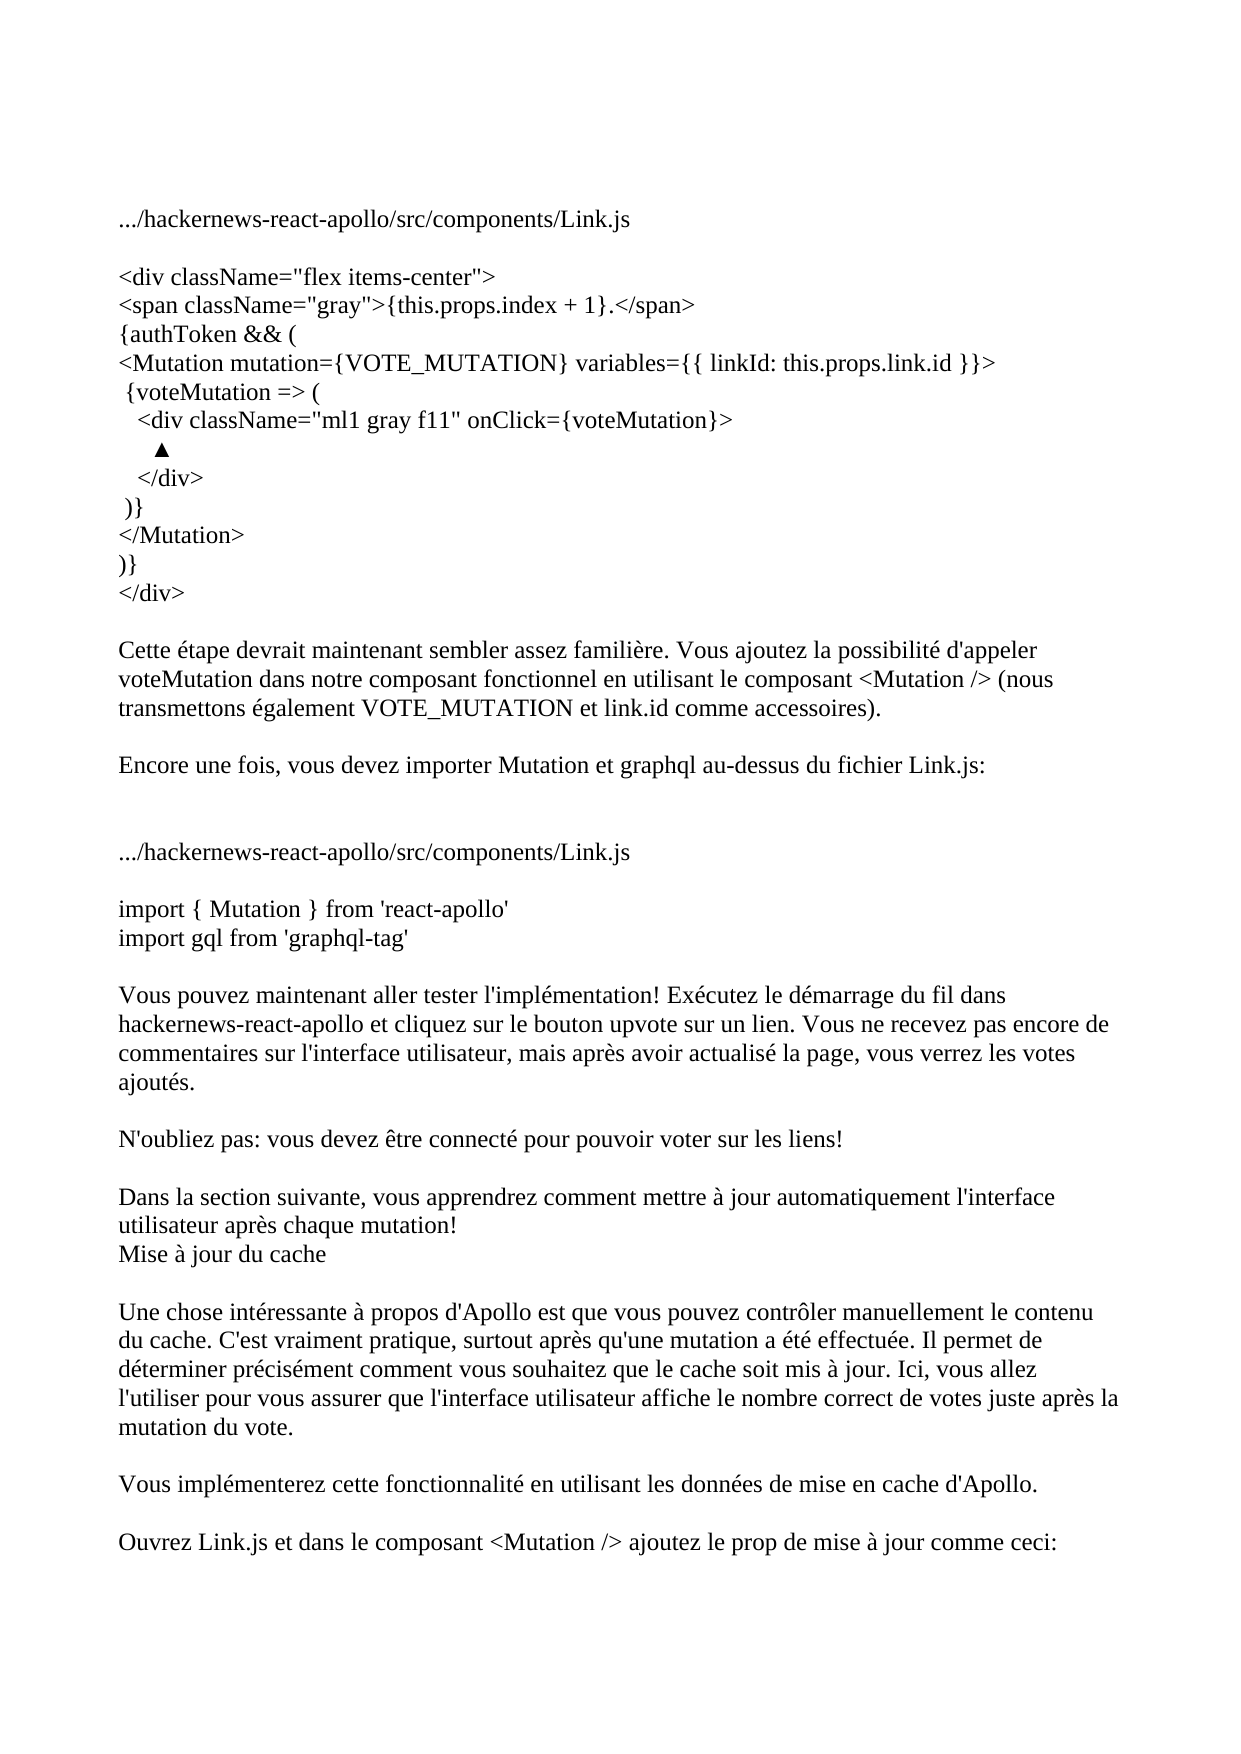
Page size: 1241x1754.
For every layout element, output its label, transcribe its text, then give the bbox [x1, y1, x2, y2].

text <div className="ml1 gray f11" onClick={voteMutation}> [118, 406, 1122, 434]
text {voteMutation => ( [118, 377, 1122, 406]
text <Mutation mutation={VOTE_MUTATION} variables={{ linkId: this.props.link.id }}> [118, 348, 1122, 377]
text import { Mutation } from 'react-apollo' [118, 894, 1122, 923]
text )} [118, 492, 1122, 521]
text Ouvrez Link.js et dans le composant <Mutation /> ajoutez le prop de mise à jour comme ceci: [118, 1527, 1122, 1556]
text </div> [118, 578, 1122, 607]
text Encore une fois, vous devez importer Mutation et graphql au-dessus du fichier Link.js: [118, 751, 1122, 779]
text Vous implémenterez cette fonctionnalité en utilisant les données de mise en cache d'Apollo. [118, 1469, 1122, 1498]
text )} [118, 549, 1122, 578]
text Mise à jour du cache [118, 1239, 1122, 1268]
text </div> [118, 463, 1122, 492]
text import gql from 'graphql-tag' [118, 923, 1122, 952]
text Une chose intéressante à propos d'Apollo est que vous pouvez contrôler manuellement le contenu du cache. C'est vraiment pratique, surtout après qu'une mutation a été effectuée. Il permet de déterminer précisément comment vous souhaitez que le cache soit mis à jour. Ici, vous allez l'utiliser pour vous assurer que l'interface utilisateur affiche le nombre correct de votes juste après la mutation du vote. [118, 1297, 1122, 1441]
text N'oubliez pas: vous devez être connecté pour pouvoir voter sur les liens! [118, 1124, 1122, 1153]
text Dans la section suivante, vous apprendrez comment mettre à jour automatiquement l'interface utilisateur après chaque mutation! [118, 1182, 1122, 1239]
text <div className="flex items-center"> [118, 262, 1122, 291]
text ▲ [118, 434, 1122, 463]
text <span className="gray">{this.props.index + 1}.</span> [118, 291, 1122, 319]
text .../hackernews-react-apollo/src/components/Link.js [118, 837, 1122, 866]
text </Mutation> [118, 521, 1122, 549]
text {authToken && ( [118, 319, 1122, 348]
text Vous pouvez maintenant aller tester l'implémentation! Exécutez le démarrage du fil dans hackernews-react-apollo et cliquez sur le bouton upvote sur un lien. Vous ne recevez pas encore de commentaires sur l'interface utilisateur, mais après avoir actualisé la page, vous verrez les votes ajoutés. [118, 981, 1122, 1096]
text .../hackernews-react-apollo/src/components/Link.js [118, 204, 1122, 233]
text Cette étape devrait maintenant sembler assez familière. Vous ajoutez la possibilité d'appeler voteMutation dans notre composant fonctionnel en utilisant le composant <Mutation /> (nous transmettons également VOTE_MUTATION et link.id comme accessoires). [118, 636, 1122, 722]
